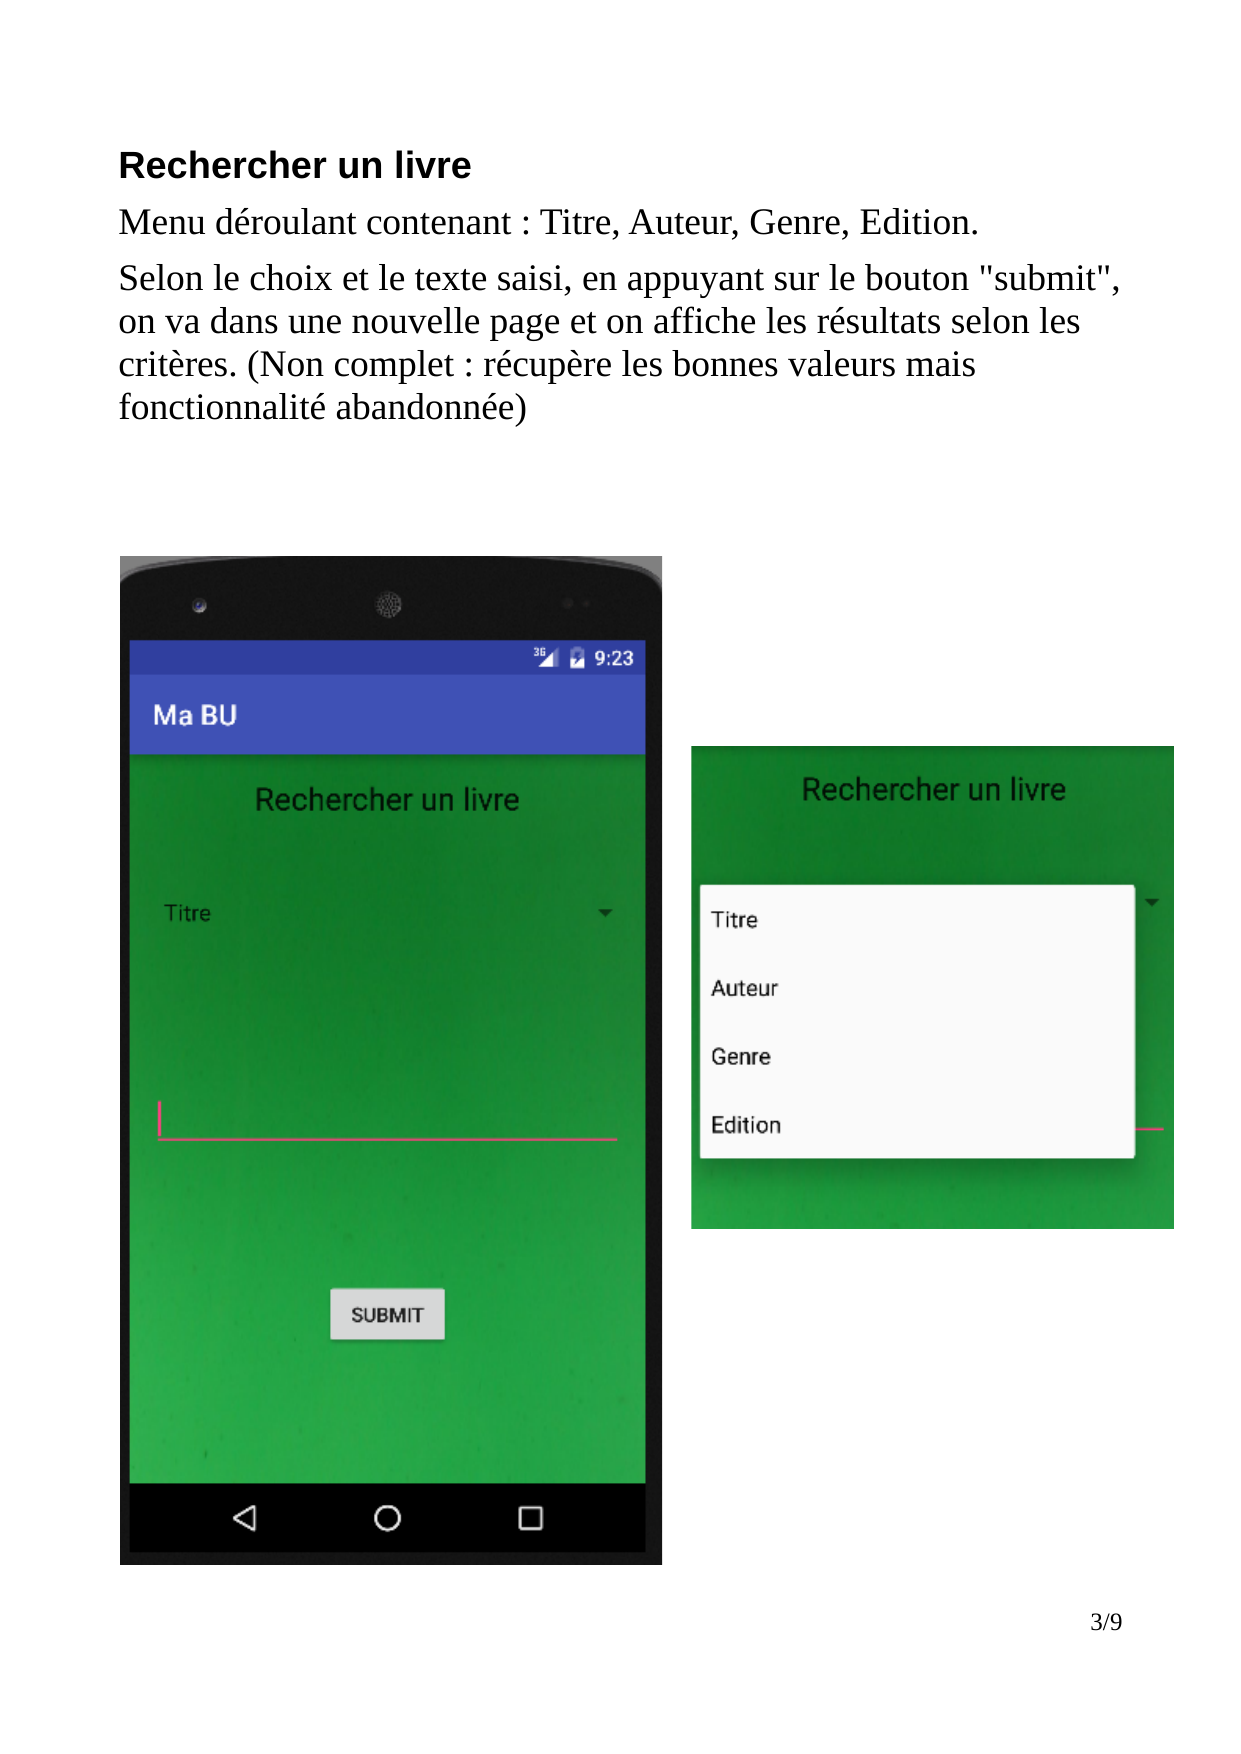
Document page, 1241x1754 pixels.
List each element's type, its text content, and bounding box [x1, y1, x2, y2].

text Selon le choix et le texte saisi, en appuyant sur le bouton "submit", on va dans une nouvelle page et on affiche les résultats selon les critères. (Non complet : récupère les bonnes valeurs mais fonctionnalité abandonnée) [118, 255, 1122, 427]
subtitle Rechercher un livre [118, 143, 1122, 187]
text Menu déroulant contenant : Titre, Auteur, Genre, Edition. [118, 199, 1122, 242]
picture [691, 746, 1174, 1229]
picture [120, 556, 663, 1565]
